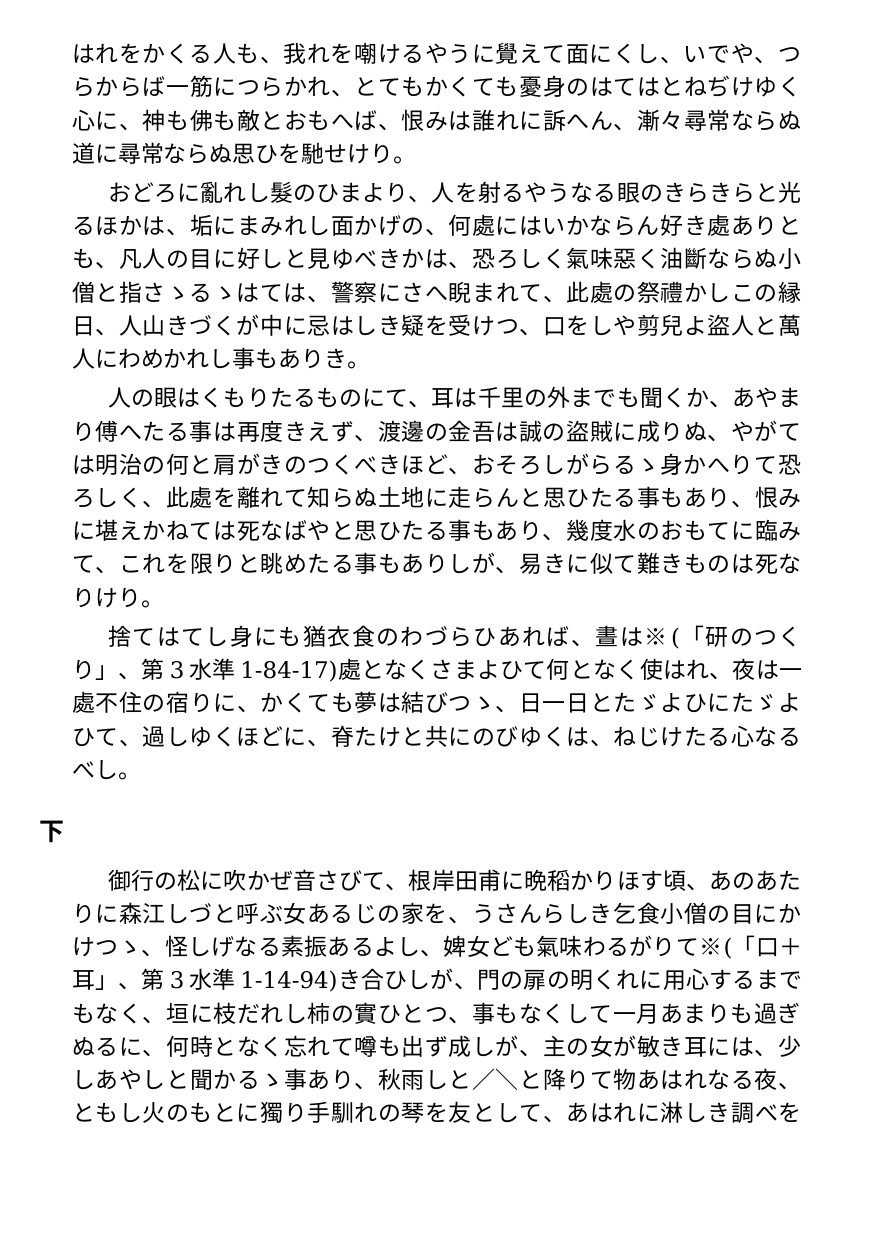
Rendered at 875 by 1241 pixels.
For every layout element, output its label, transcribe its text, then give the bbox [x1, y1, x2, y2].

text はれをかくる人も、我れを嘲けるやうに覺えて面にくし、いでや、つらからば一筋につらかれ、とてもかくても憂身のはてはとねぢけゆく心に、神も佛も敵とおもへば、恨みは誰れに訴へん、漸々尋常ならぬ道に尋常ならぬ思ひを馳せけり。 [72, 36, 802, 169]
text 人の眼はくもりたるものにて、耳は千里の外までも聞くか、あやまり傅へたる事は再度きえず、渡邊の金吾は誠の盜賊に成りぬ、やがては明治の何と肩がきのつくべきほど、おそろしがらるゝ身かへりて恐ろしく、此處を離れて知らぬ土地に走らんと思ひたる事もあり、恨みに堪えかねては死なばやと思ひたる事もあり、幾度水のおもてに臨みて、これを限りと眺めたる事もありしが、易きに似て難きものは死なりけり。 [72, 380, 802, 613]
text 捨てはてし身にも猶衣食のわづらひあれば、晝は※(「研のつくり」、第3水準1-84-17)處となくさまよひて何となく使はれ、夜は一處不住の宿りに、かくても夢は結びつゝ、日一日とたゞよひにたゞよひて、過しゆくほどに、脊たけと共にのびゆくは、ねじけたる心なるべし。 [72, 619, 802, 785]
text おどろに亂れし髮のひまより、人を射るやうなる眼のきらきらと光るほかは、垢にまみれし面かげの、何處にはいかならん好き處ありとも、凡人の目に好しと見ゆべきかは、恐ろしく氣味惡く油斷ならぬ小僧と指さゝるゝはては、警察にさへ睨まれて、此處の祭禮かしこの縁日、人山きづくが中に忌はしき疑を受けつ、口をしや剪兒よ盜人と萬人にわめかれし事もありき。 [72, 175, 802, 374]
subtitle 下 [36, 808, 838, 851]
text 御行の松に吹かぜ音さびて、根岸田甫に晩稻かりほす頃、あのあたりに森江しづと呼ぶ女あるじの家を、うさんらしき乞食小僧の目にかけつゝ、怪しげなる素振あるよし、婢女ども氣味わるがりて※(「口＋耳」、第3水準1-14-94)き合ひしが、門の扉の明くれに用心するまでもなく、垣に枝だれし柿の實ひとつ、事もなくして一月あまりも過ぎぬるに、何時となく忘れて噂も出ず成しが、主の女が敏き耳には、少しあやしと聞かるゝ事あり、秋雨しと／＼と降りて物あはれなる夜、ともし火のもとに獨り手馴れの琴を友として、あはれに淋しき調べを [72, 863, 802, 1128]
